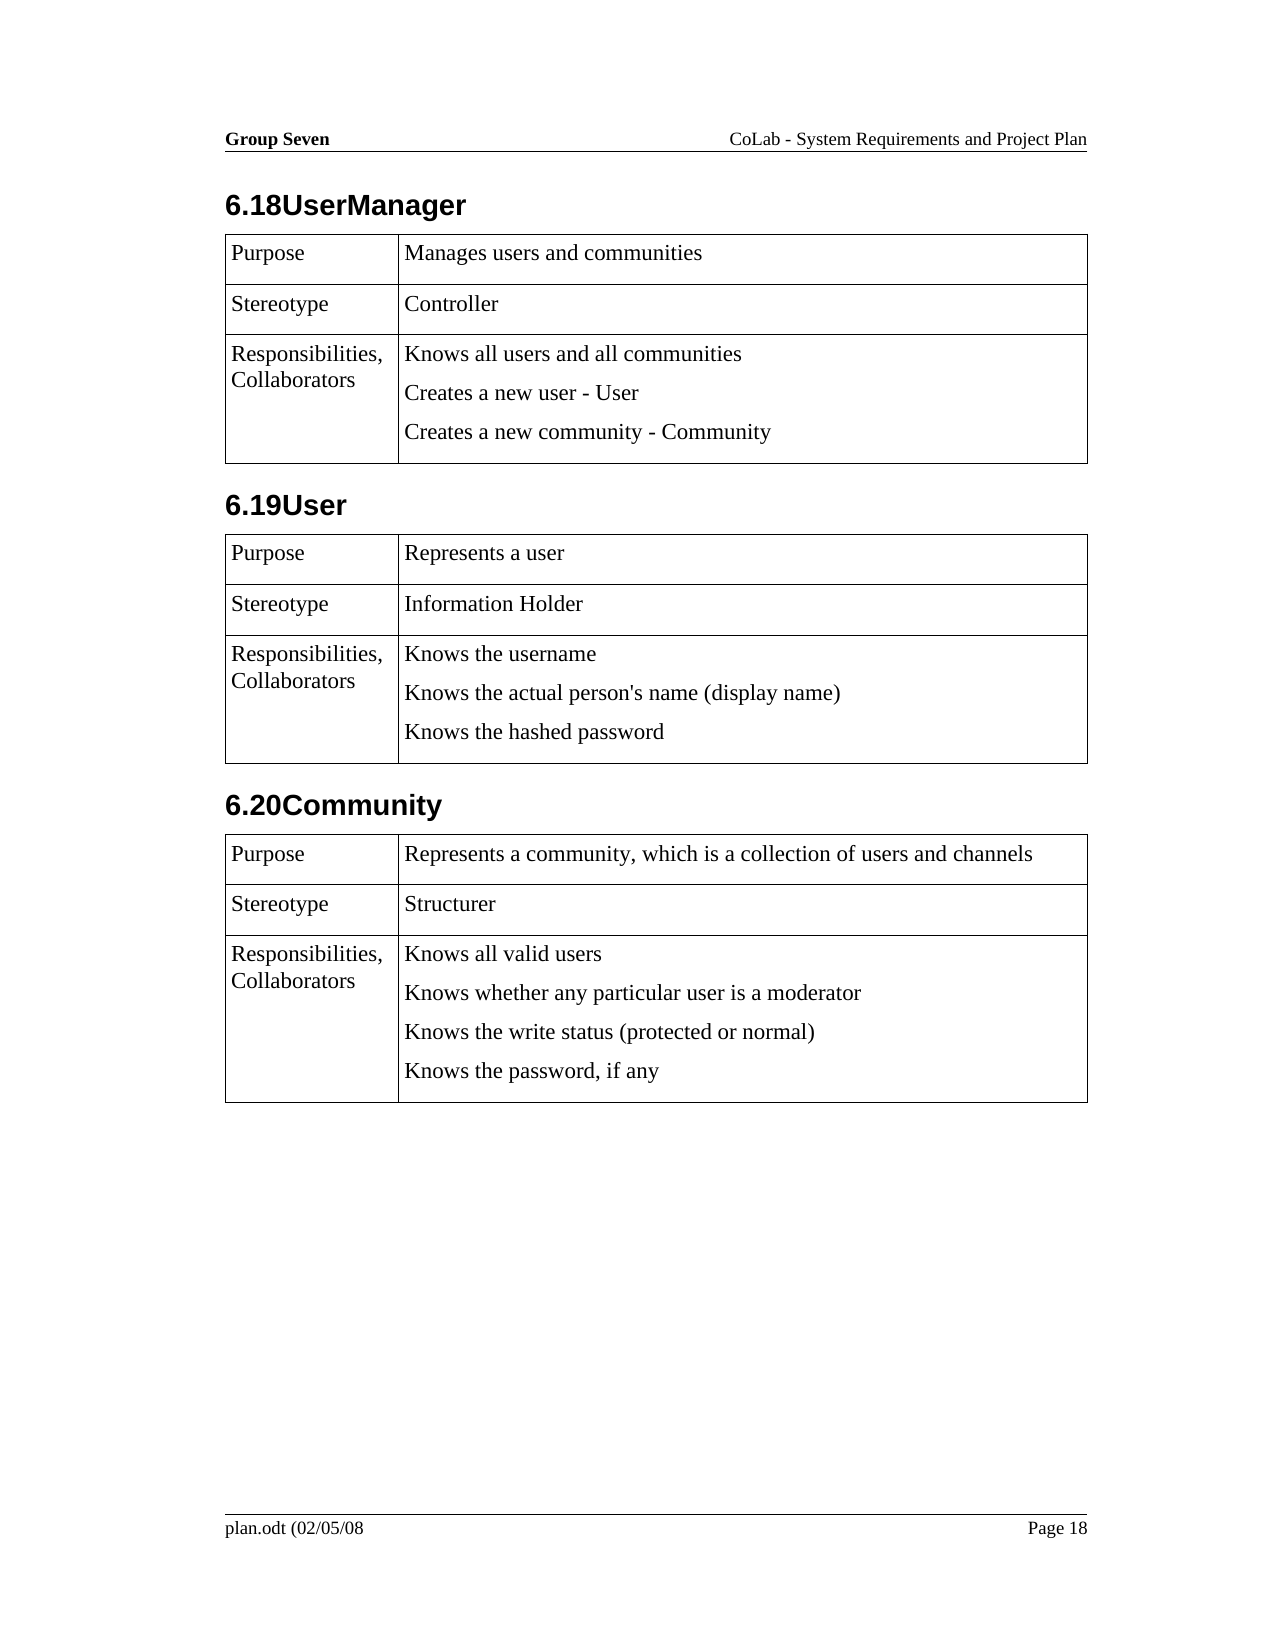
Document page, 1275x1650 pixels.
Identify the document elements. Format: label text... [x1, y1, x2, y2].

table_header Purpose [226, 835, 398, 884]
table_cell Stereotype [226, 285, 398, 334]
table_cell Stereotype [226, 885, 398, 934]
table_header Represents a user [399, 535, 1087, 584]
table_cell Responsibilities, Collaborators [226, 936, 398, 1102]
table_header Purpose [226, 235, 398, 284]
table_cell Stereotype [226, 585, 398, 634]
table_header Represents a community, which is a collection of users and channels [399, 835, 1087, 884]
table_header Purpose [226, 535, 398, 584]
table_cell Structurer [399, 885, 1087, 934]
table_header Manages users and communities [399, 235, 1087, 284]
table_cell Responsibilities, Collaborators [226, 335, 398, 462]
table_cell Controller [399, 285, 1087, 334]
table_cell Knows all users and all communities Creates a new user - User Creates a new community - Community [399, 335, 1087, 462]
table_cell Knows all valid users Knows whether any particular user is a moderator Knows the write status (protected or normal) Knows the password, if any [399, 936, 1087, 1102]
subtitle UserManager [225, 187, 1087, 221]
table_cell Knows the username Knows the actual person's name (display name) Knows the hashed password [399, 636, 1087, 763]
subtitle Community [225, 788, 1087, 821]
table_cell Responsibilities, Collaborators [226, 636, 398, 763]
subtitle User [225, 488, 1087, 521]
table_cell Information Holder [399, 585, 1087, 634]
